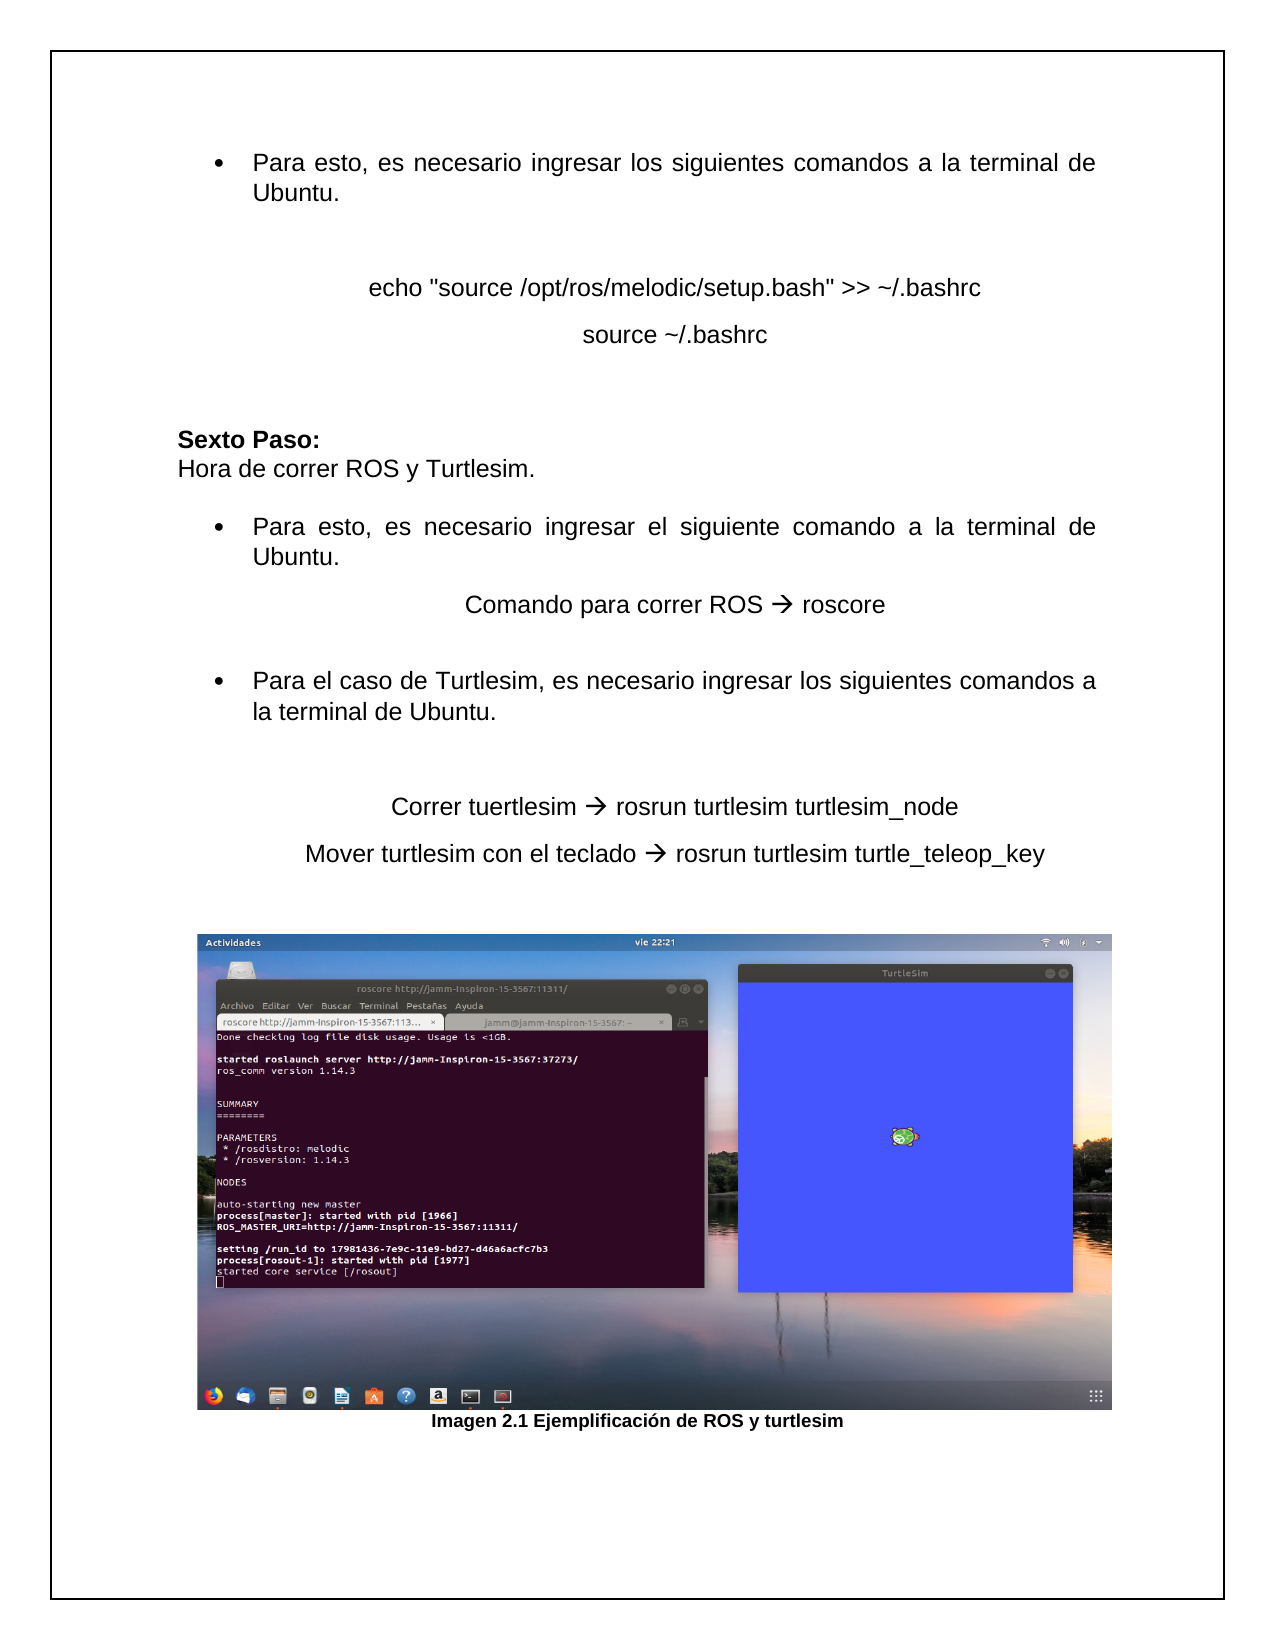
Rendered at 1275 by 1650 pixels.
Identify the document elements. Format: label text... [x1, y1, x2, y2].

list source ~/.bashrc [252, 321, 1098, 349]
list Para esto, es necesario ingresar los siguientes comandos a la terminal de Ubuntu. [215, 148, 1098, 207]
list Correr tuertlesim  rosrun turtlesim turtlesim_node [252, 792, 1098, 820]
list Para esto, es necesario ingresar el siguiente comando a la terminal de Ubuntu. [215, 512, 1098, 571]
text Hora de correr ROS y Turtlesim. [177, 454, 1098, 483]
text Imagen 2.1 Ejemplificación de ROS y turtlesim [177, 933, 1098, 1431]
text Sexto Paso: [177, 425, 1098, 454]
list Para el caso de Turtlesim, es necesario ingresar los siguientes comandos a la terminal de Ubuntu. [215, 666, 1098, 726]
list echo "source /opt/ros/melodic/setup.bash" >> ~/.bashrc [252, 273, 1098, 302]
list Mover turtlesim con el teclado  rosrun turtlesim turtle_teleop_key [252, 839, 1098, 868]
list Comando para correr ROS  roscore [252, 590, 1098, 619]
